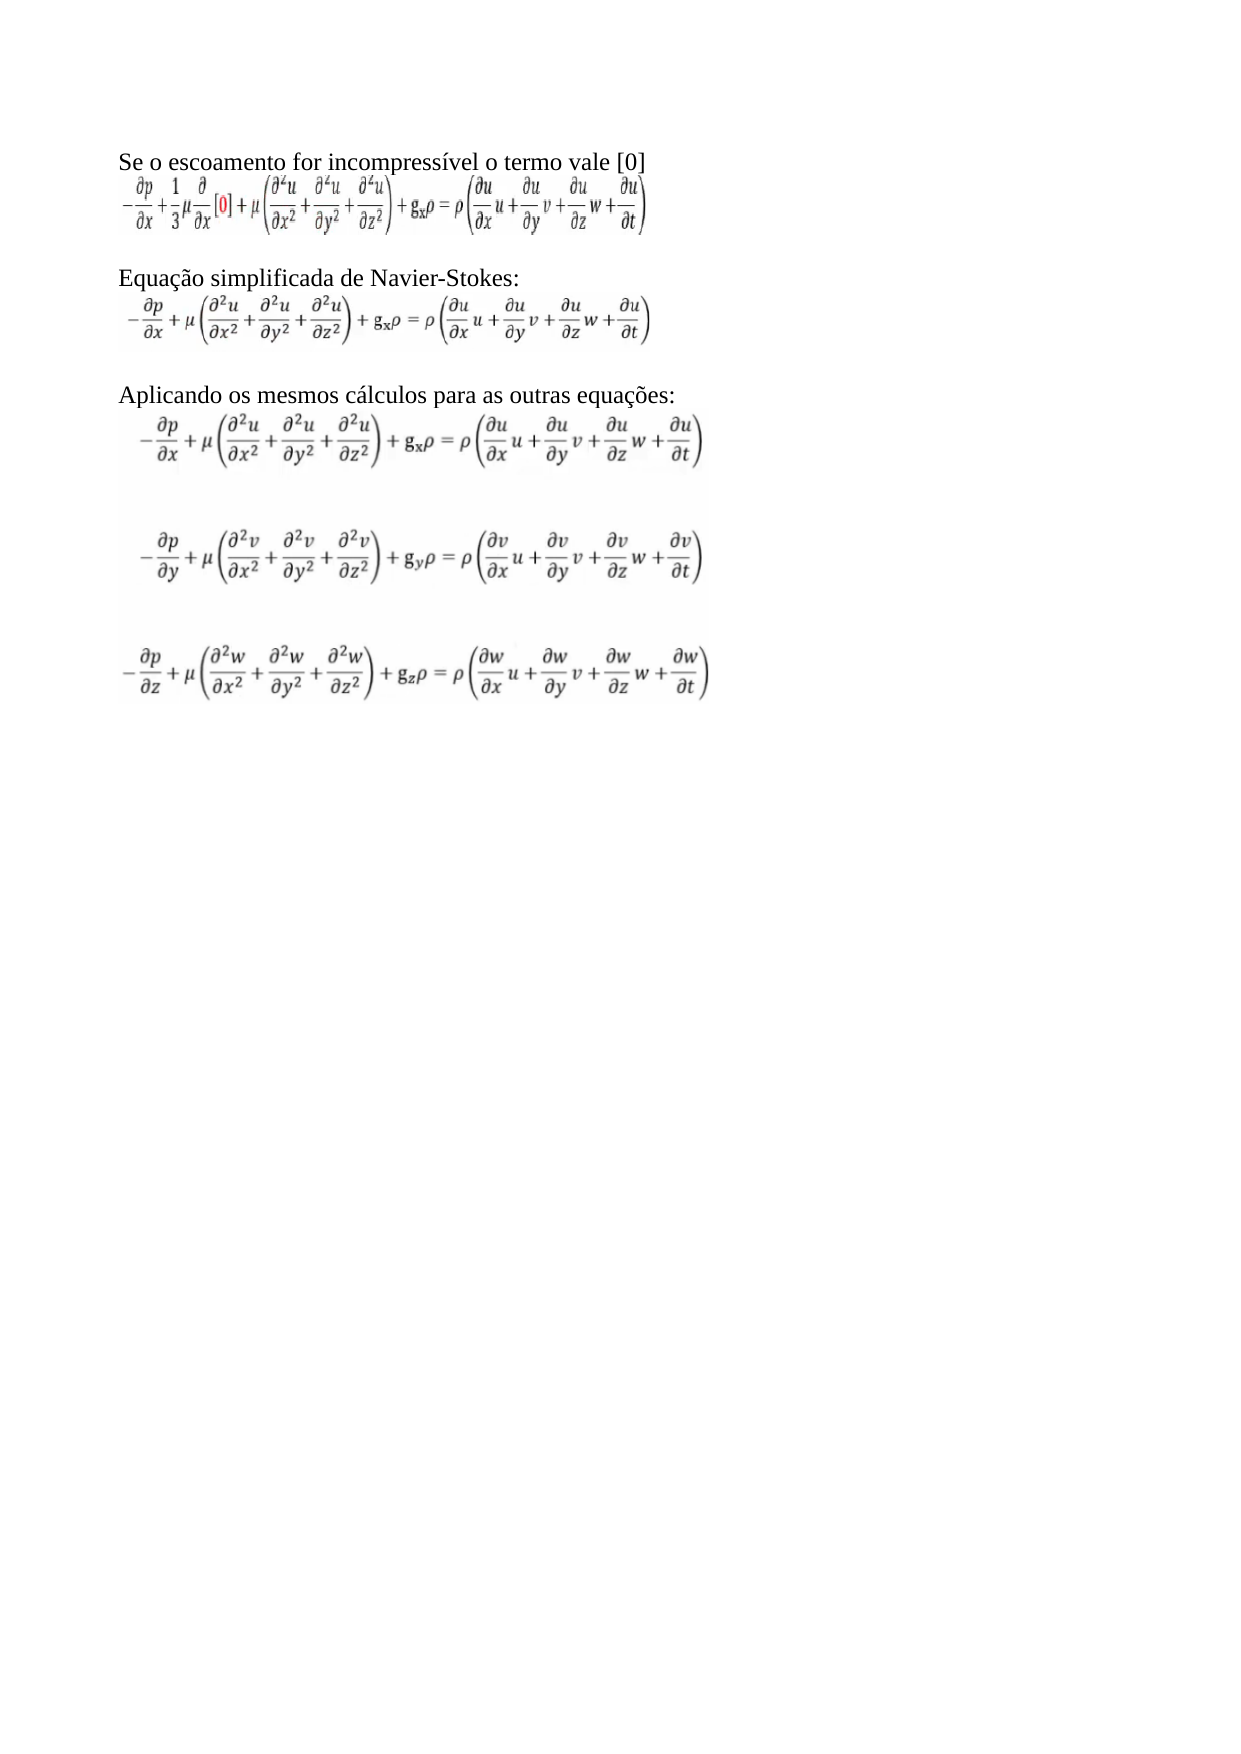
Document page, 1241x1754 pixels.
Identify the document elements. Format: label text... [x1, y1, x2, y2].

picture [118, 408, 709, 704]
picture [118, 175, 650, 235]
picture [118, 292, 650, 352]
text Se o escoamento for incompressível o termo vale [0] [118, 147, 1122, 176]
text Aplicando os mesmos cálculos para as outras equações: [118, 380, 1122, 409]
text Equação simplificada de Navier-Stokes: [118, 263, 1122, 292]
